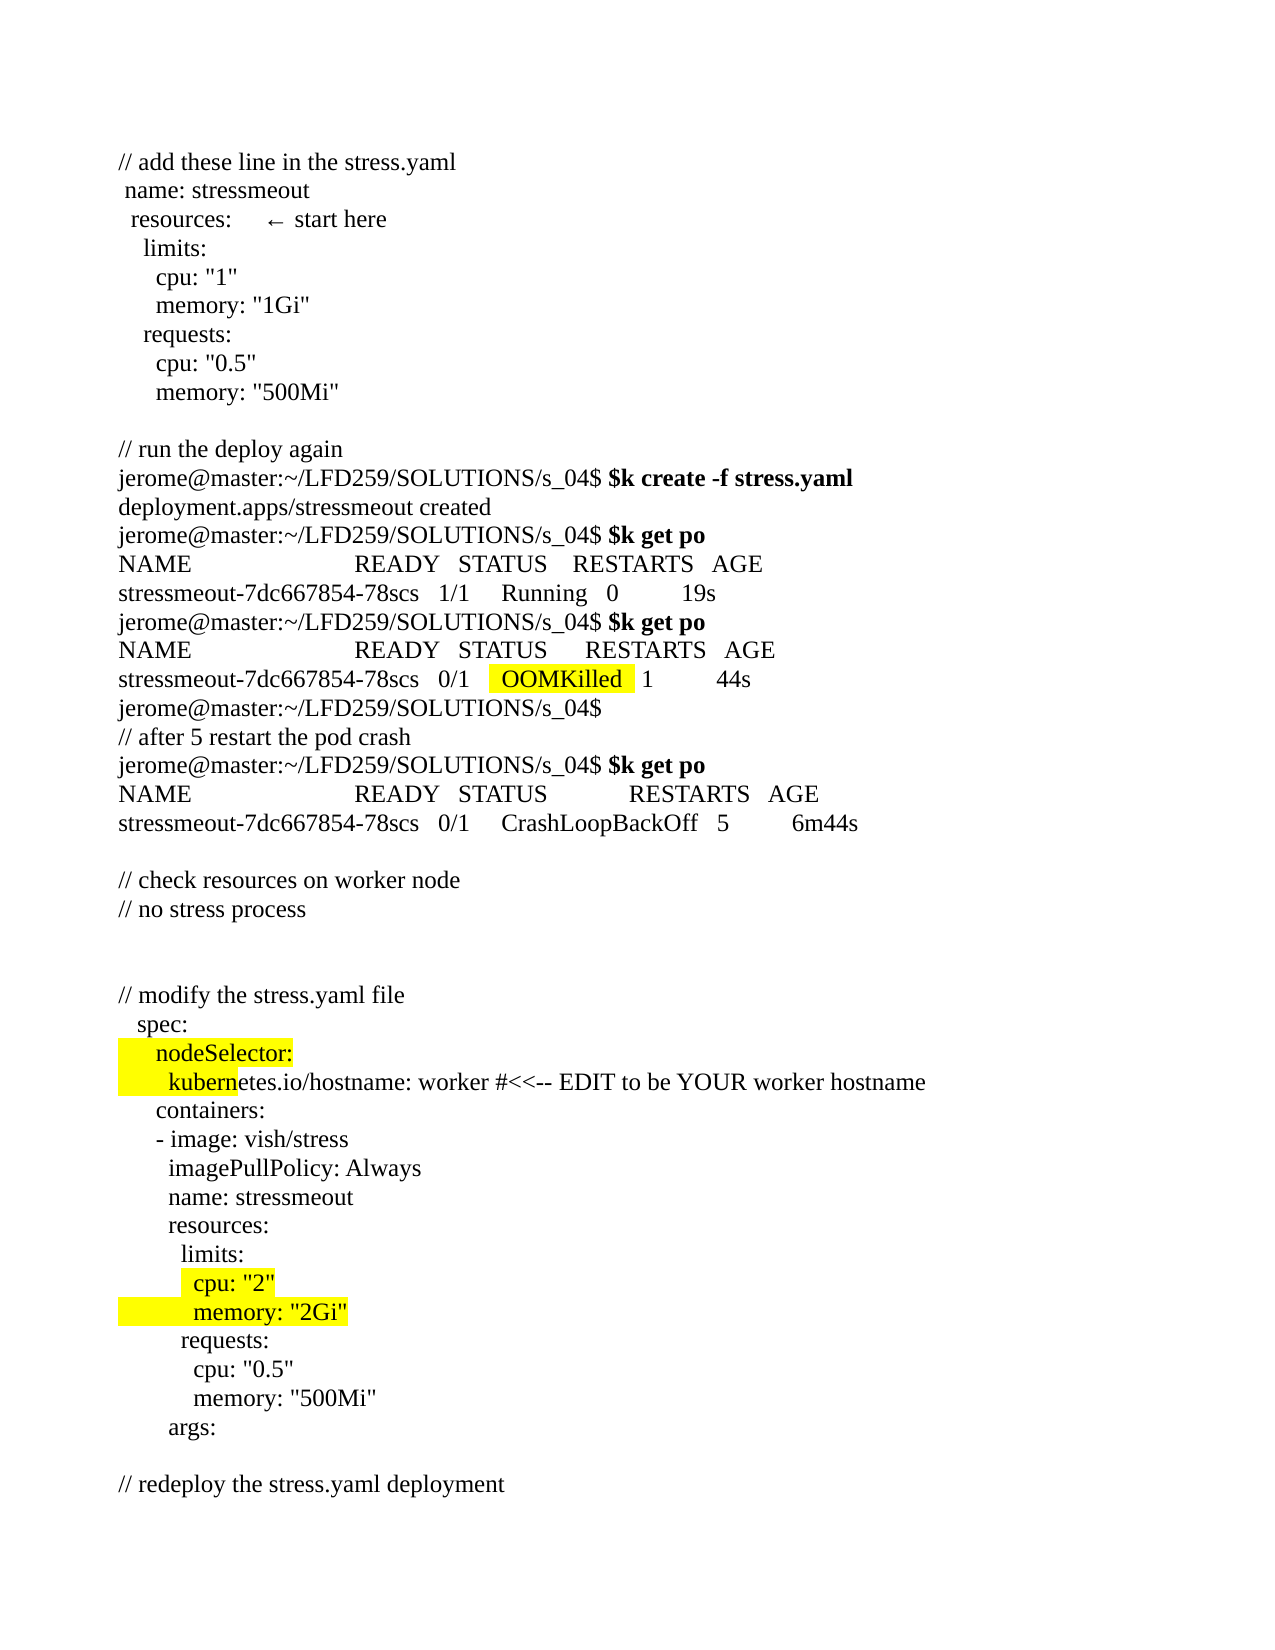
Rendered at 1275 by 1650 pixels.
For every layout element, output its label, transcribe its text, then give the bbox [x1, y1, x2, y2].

text spec: [118, 1009, 1157, 1038]
text memory: "2Gi" [118, 1297, 1157, 1326]
text // after 5 restart the pod crash [118, 722, 1157, 751]
text limits: [118, 1239, 1157, 1268]
text NAME READY STATUS RESTARTS AGE [118, 636, 1157, 664]
text // check resources on worker node [118, 866, 1157, 894]
text jerome@master:~/LFD259/SOLUTIONS/s_04$ $k get po [118, 521, 1157, 549]
text limits: [118, 233, 1157, 262]
text cpu: "0.5" [118, 1354, 1157, 1383]
text stressmeout-7dc667854-78scs 1/1 Running 0 19s [118, 578, 1157, 607]
text name: stressmeout [118, 176, 1157, 204]
text jerome@master:~/LFD259/SOLUTIONS/s_04$ $k get po [118, 607, 1157, 636]
text // run the deploy again [118, 434, 1157, 463]
text jerome@master:~/LFD259/SOLUTIONS/s_04$ [118, 693, 1157, 722]
text name: stressmeout [118, 1182, 1157, 1211]
text requests: [118, 319, 1157, 348]
text memory: "500Mi" [118, 377, 1157, 406]
text args: [118, 1412, 1157, 1441]
text jerome@master:~/LFD259/SOLUTIONS/s_04$ $k create -f stress.yaml [118, 463, 1157, 492]
text imagePullPolicy: Always [118, 1153, 1157, 1182]
text resources: [118, 1211, 1157, 1239]
text kubernetes.io/hostname: worker #<<-- EDIT to be YOUR worker hostname [118, 1067, 1157, 1096]
text memory: "500Mi" [118, 1383, 1157, 1412]
text cpu: "1" [118, 262, 1157, 291]
text // no stress process [118, 894, 1157, 923]
text // redeploy the stress.yaml deployment [118, 1469, 1157, 1498]
text resources: ← start here [118, 204, 1157, 233]
text cpu: "0.5" [118, 348, 1157, 377]
text stressmeout-7dc667854-78scs 0/1 CrashLoopBackOff 5 6m44s [118, 808, 1157, 837]
text // modify the stress.yaml file [118, 981, 1157, 1009]
text requests: [118, 1326, 1157, 1354]
text nodeSelector: [118, 1038, 1157, 1067]
text memory: "1Gi" [118, 291, 1157, 319]
text containers: [118, 1096, 1157, 1124]
text NAME READY STATUS RESTARTS AGE [118, 779, 1157, 808]
text cpu: "2" [118, 1268, 1157, 1297]
text stressmeout-7dc667854-78scs 0/1 OOMKilled 1 44s [118, 664, 1157, 693]
text jerome@master:~/LFD259/SOLUTIONS/s_04$ $k get po [118, 751, 1157, 779]
text NAME READY STATUS RESTARTS AGE [118, 549, 1157, 578]
text // add these line in the stress.yaml [118, 147, 1157, 176]
text deployment.apps/stressmeout created [118, 492, 1157, 521]
text - image: vish/stress [118, 1124, 1157, 1153]
